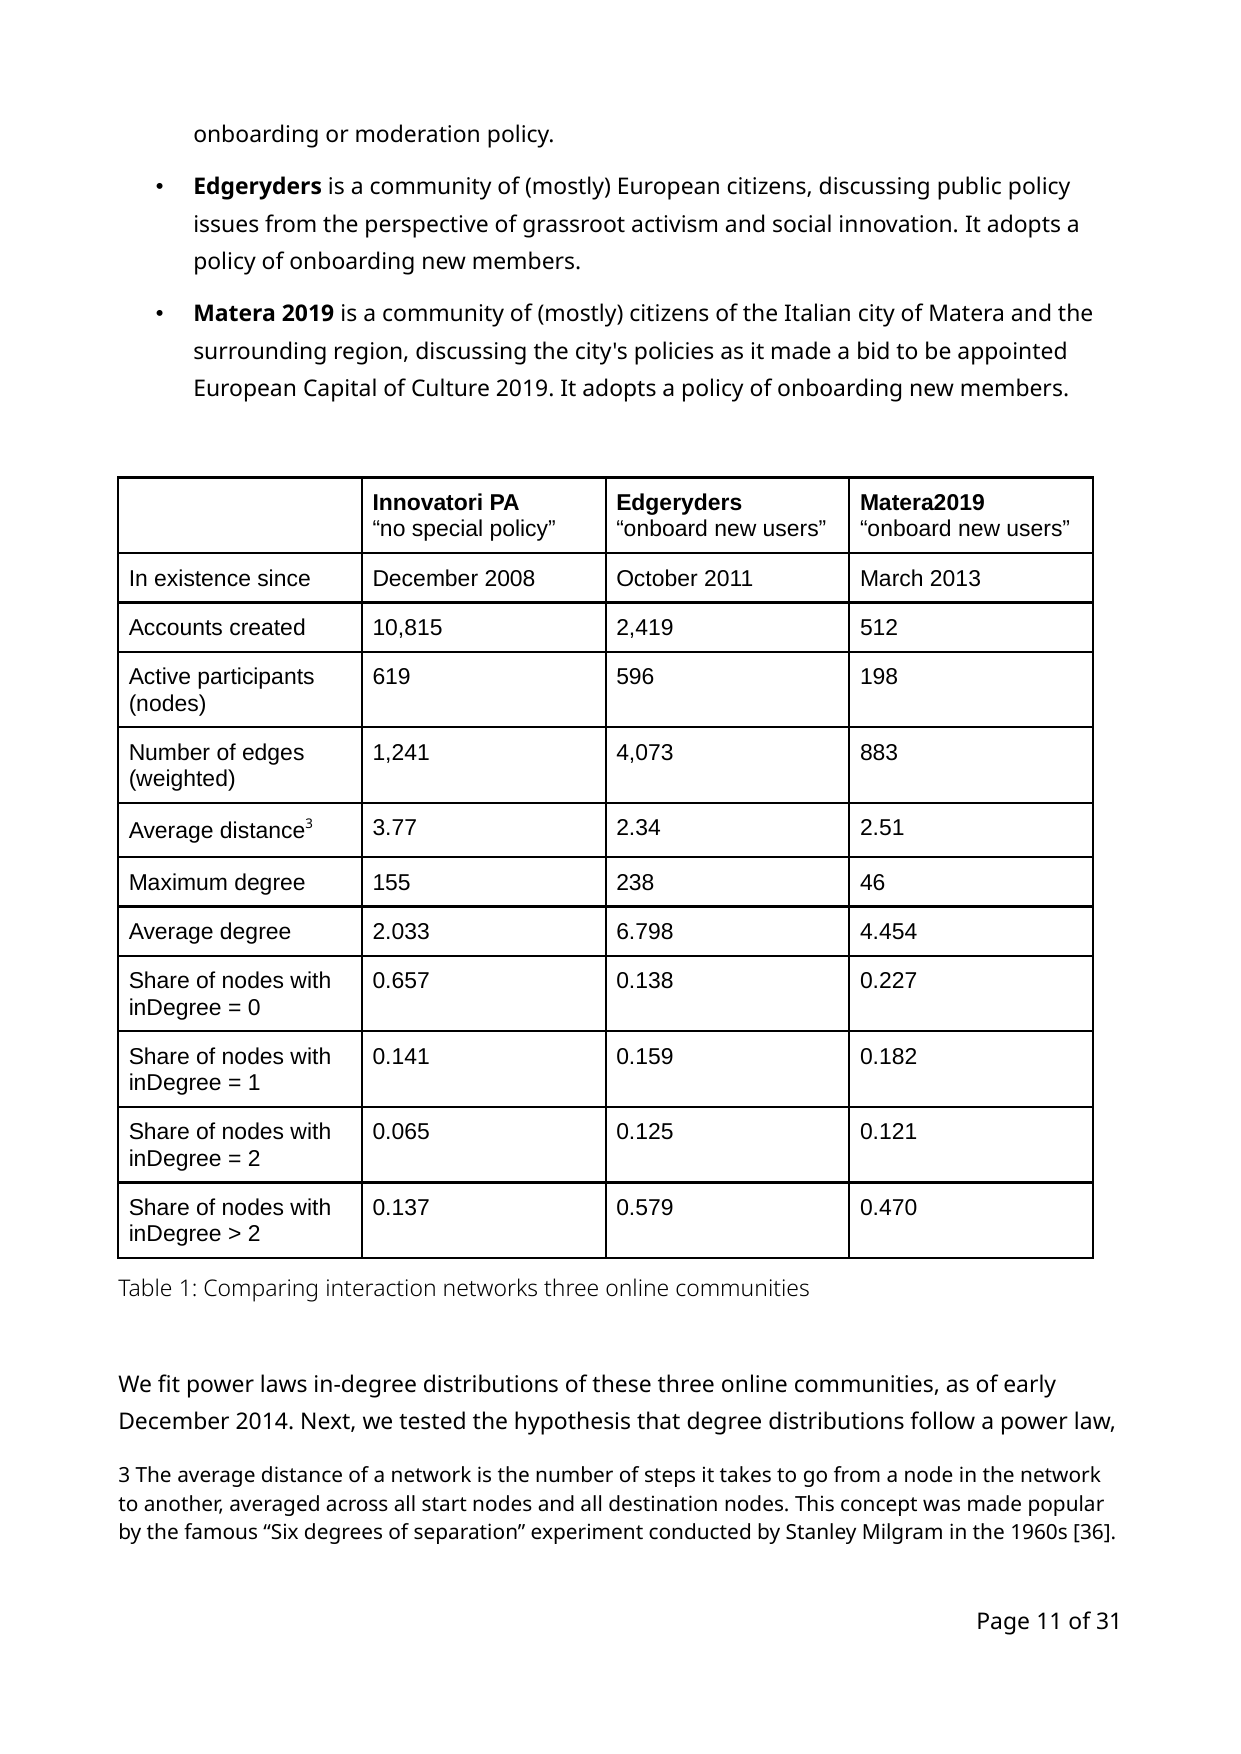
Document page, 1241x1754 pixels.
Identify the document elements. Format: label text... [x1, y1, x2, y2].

table_cell 198 [850, 653, 1092, 726]
table_cell 0.227 [850, 957, 1092, 1030]
table_cell Number of edges (weighted) [119, 728, 361, 802]
table_cell Share of nodes with inDegree = 2 [119, 1108, 361, 1181]
table_header Edgeryders “onboard new users” [607, 479, 848, 552]
table_cell 0.182 [850, 1032, 1092, 1106]
table_cell 3.77 [363, 804, 605, 856]
table_cell 46 [850, 858, 1092, 905]
table_cell Active participants (nodes) [119, 653, 361, 726]
table_cell October 2011 [607, 554, 848, 601]
table_cell 0.138 [607, 957, 848, 1030]
list onboarding or moderation policy. [156, 118, 1122, 149]
table_cell Share of nodes with inDegree = 0 [119, 957, 361, 1030]
table_cell 4.454 [850, 908, 1092, 954]
table_header [119, 479, 361, 552]
text We fit power laws in-degree distributions of these three online communities, as of early December 2014. Next, we tested the hypothesis that degree distributions follow a power law, [118, 1367, 1122, 1436]
table_header Innovatori PA “no special policy” [363, 479, 605, 552]
table_cell 238 [607, 858, 848, 905]
table_cell 512 [850, 604, 1092, 651]
table_cell 0.141 [363, 1032, 605, 1106]
table_cell 0.125 [607, 1108, 848, 1181]
table_cell December 2008 [363, 554, 605, 601]
table_cell Maximum degree [119, 858, 361, 905]
list Edgeryders is a community of (mostly) European citizens, discussing public policy issues from the perspective of grassroot activism and social innovation. It adopts a policy of onboarding new members. [156, 170, 1122, 276]
table_cell 2.033 [363, 908, 605, 954]
table_cell Share of nodes with inDegree > 2 [119, 1184, 361, 1257]
table_cell 0.137 [363, 1184, 605, 1257]
table_cell Average degree [119, 908, 361, 954]
table_cell 2.34 [607, 804, 848, 856]
table_cell 619 [363, 653, 605, 726]
table_cell 883 [850, 728, 1092, 802]
table_cell March 2013 [850, 554, 1092, 601]
table_cell 0.121 [850, 1108, 1092, 1181]
table_cell 596 [607, 653, 848, 726]
table_cell 0.657 [363, 957, 605, 1030]
table_cell 10,815 [363, 604, 605, 651]
table_cell 1,241 [363, 728, 605, 802]
table_cell Share of nodes with inDegree = 1 [119, 1032, 361, 1106]
table_cell 2.51 [850, 804, 1092, 856]
table_cell In existence since [119, 554, 361, 601]
table_cell 0.579 [607, 1184, 848, 1257]
table_cell 4,073 [607, 728, 848, 802]
table_cell 155 [363, 858, 605, 905]
table_header Matera2019 “onboard new users” [850, 479, 1092, 552]
table_cell 0.159 [607, 1032, 848, 1106]
table_cell 6.798 [607, 908, 848, 954]
table_cell 2,419 [607, 604, 848, 651]
table_cell 0.470 [850, 1184, 1092, 1257]
table_cell Average distance [119, 804, 361, 856]
list Matera 2019 is a community of (mostly) citizens of the Italian city of Matera and the surrounding region, discussing the city's policies as it made a bid to be appointed European Capital of Culture 2019. It adopts a policy of onboarding new members. [156, 297, 1122, 403]
table_cell 0.065 [363, 1108, 605, 1181]
table_cell Accounts created [119, 604, 361, 651]
text Table 1: Comparing interaction networks three online communities [118, 1272, 1122, 1303]
